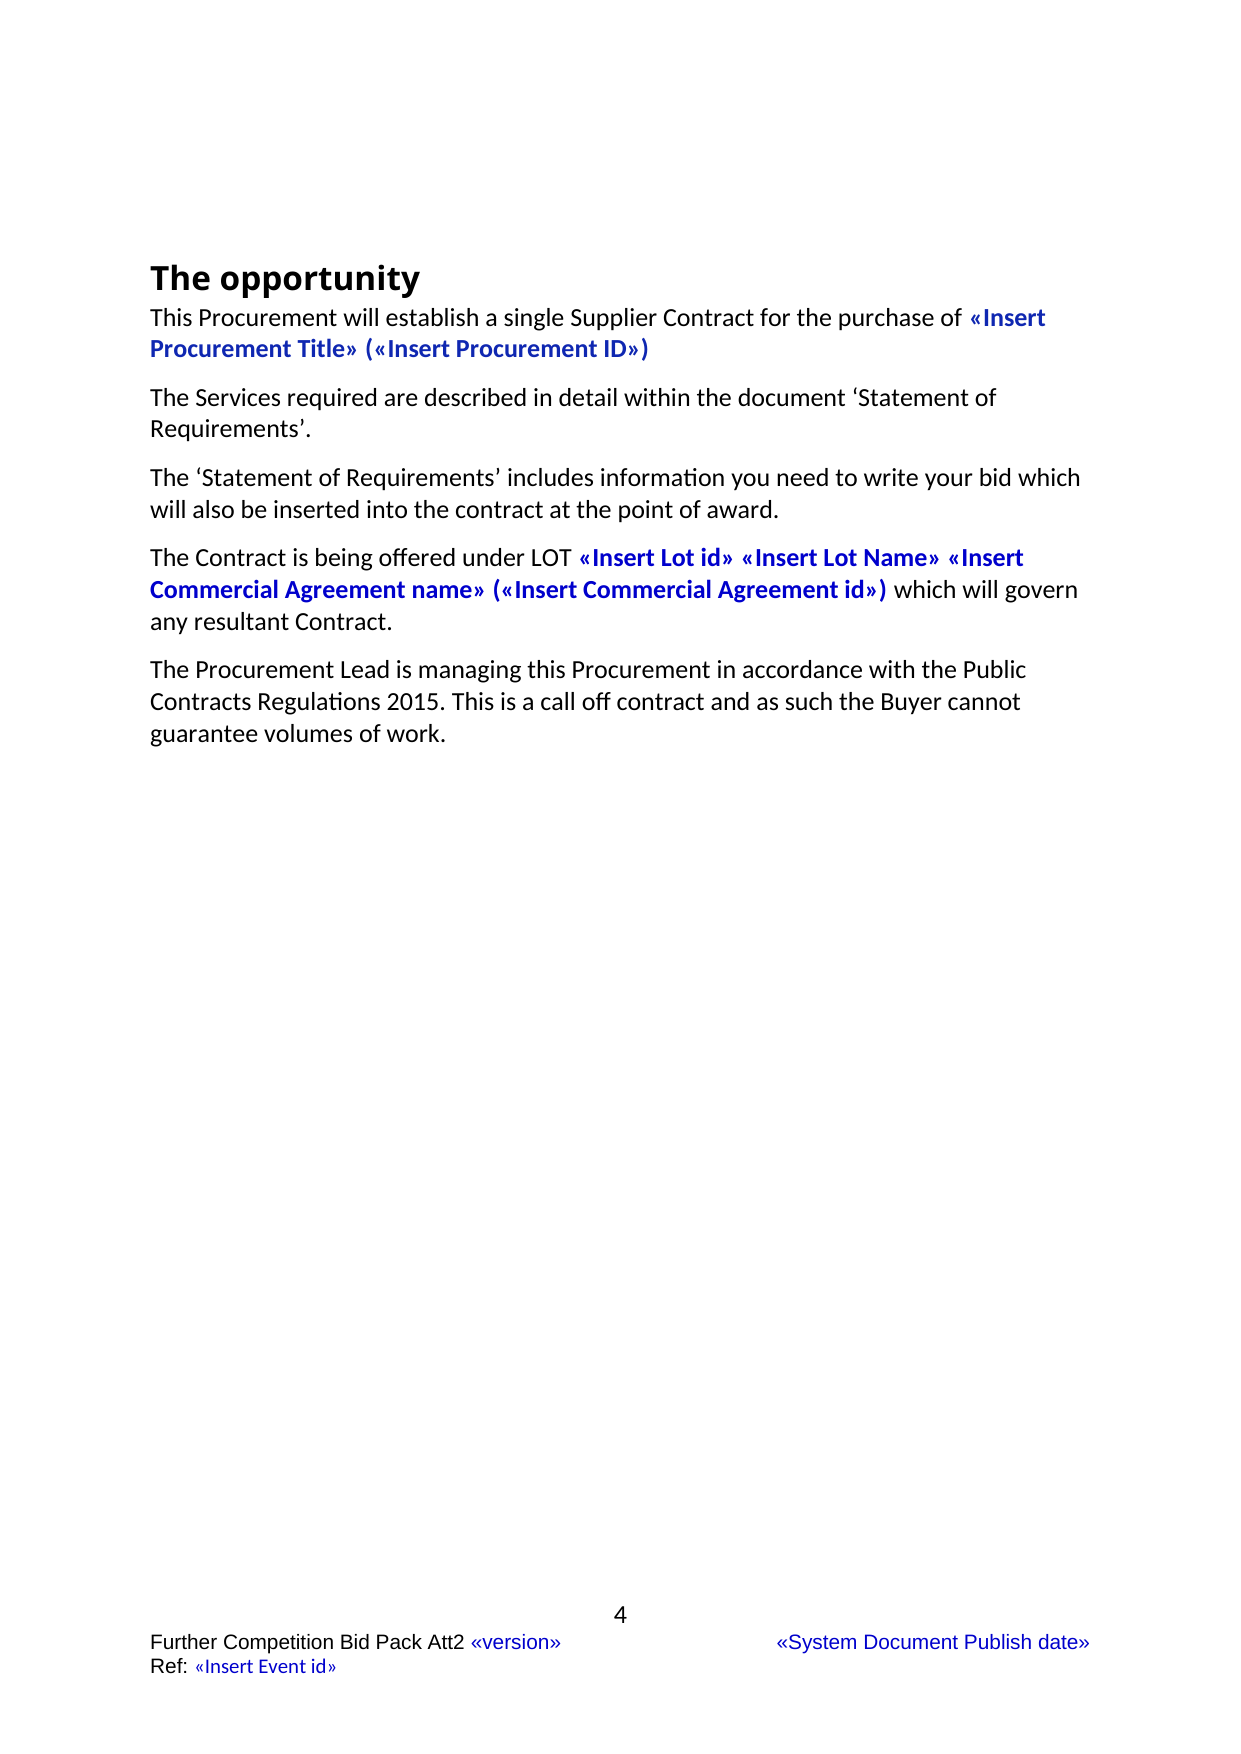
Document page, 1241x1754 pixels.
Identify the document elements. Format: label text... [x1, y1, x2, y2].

text The Services required are described in detail within the document ‘Statement of Requirements’. [150, 381, 1090, 444]
text This Procurement will establish a single Supplier Contract for the purchase of «Insert Procurement Title» («Insert Procurement ID») [150, 301, 1090, 364]
text The Contract is being offered under LOT «Insert Lot id» «Insert Lot Name» «Insert Commercial Agreement name» («Insert Commercial Agreement id») which will govern any resultant Contract. [150, 541, 1090, 637]
subtitle The opportunity [150, 255, 1090, 301]
text The ‘Statement of Requirements’ includes information you need to write your bid which will also be inserted into the contract at the point of award. [150, 461, 1090, 524]
text The Procurement Lead is managing this Procurement in accordance with the Public Contracts Regulations 2015. This is a call off contract and as such the Buyer cannot guarantee volumes of work. [150, 653, 1090, 748]
